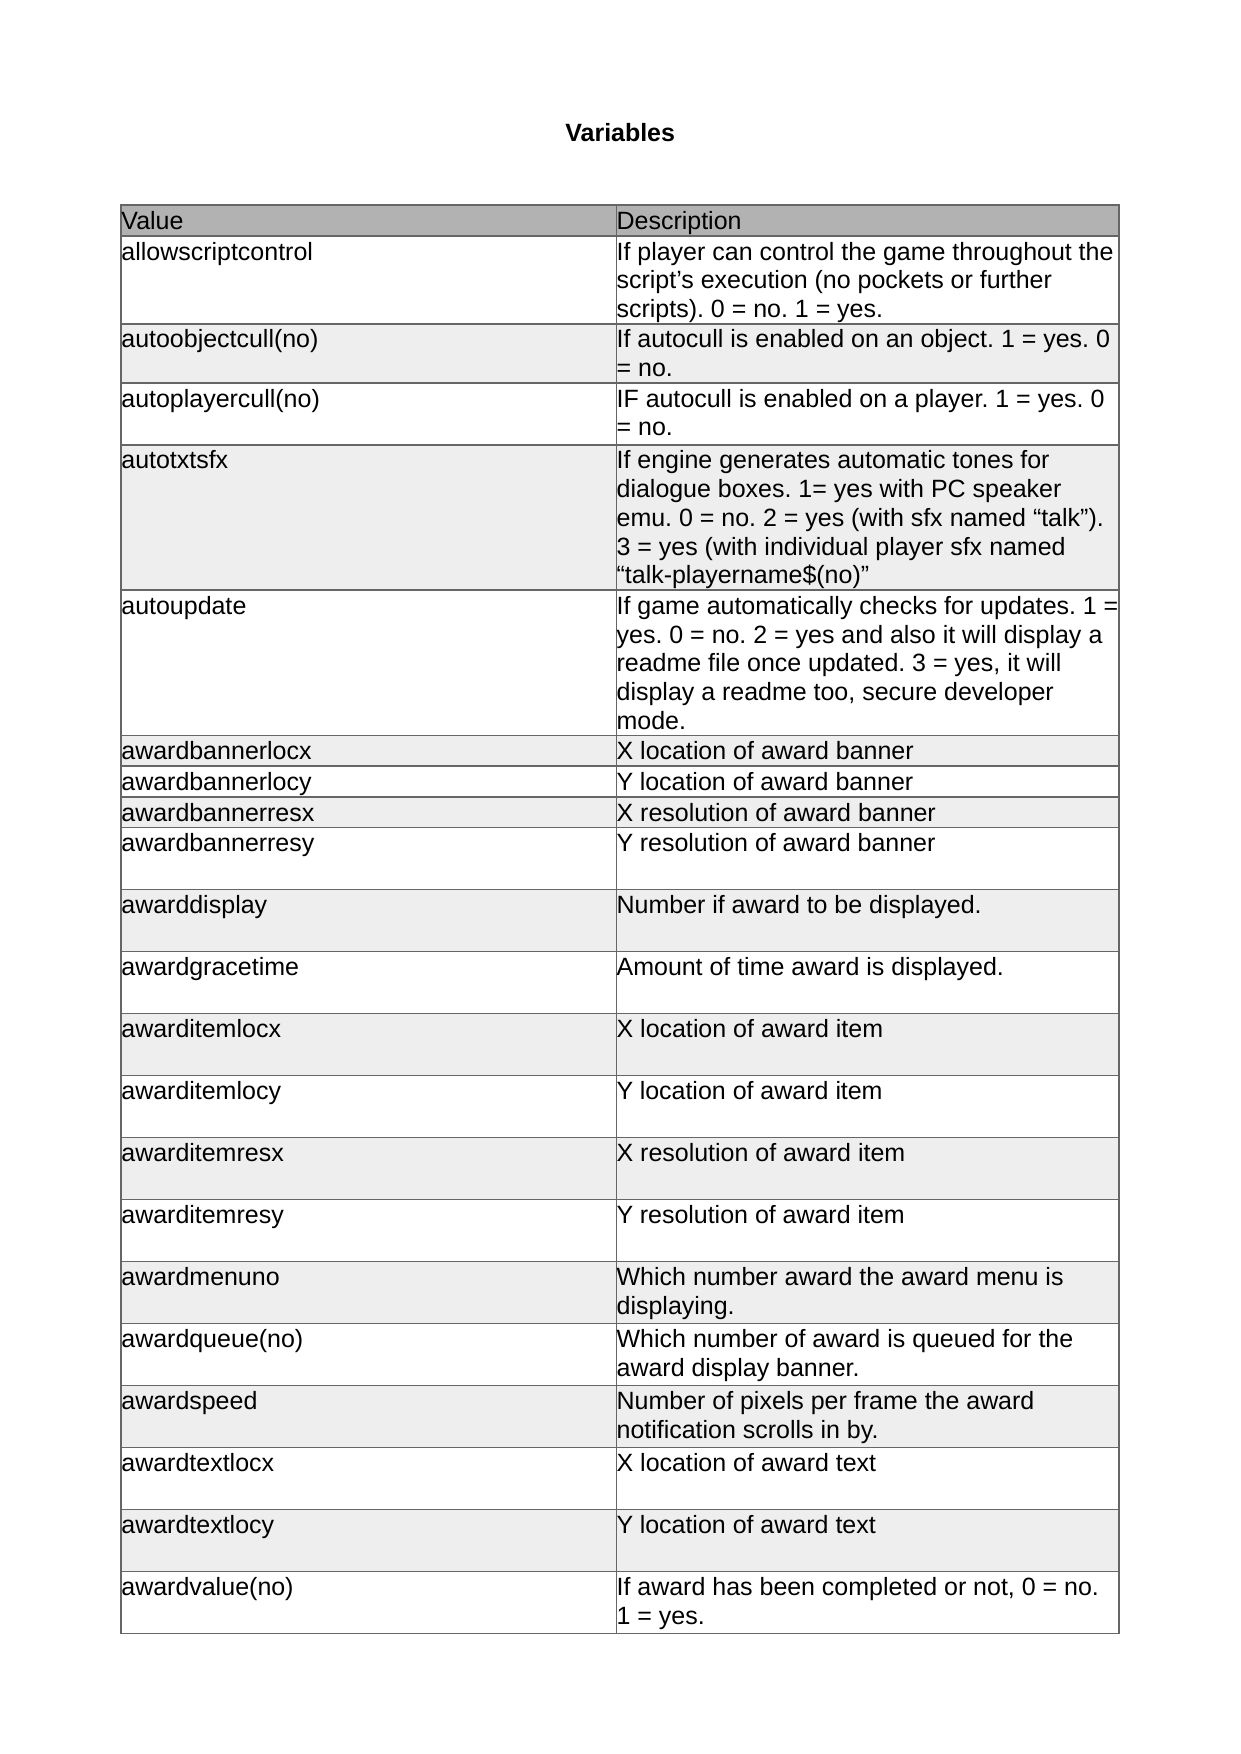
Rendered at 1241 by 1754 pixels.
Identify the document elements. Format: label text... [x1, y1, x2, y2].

table_cell Y resolution of award banner [617, 828, 1118, 889]
table_cell If award has been completed or not, 0 = no. 1 = yes. [617, 1572, 1118, 1632]
table_header Description [617, 206, 1118, 235]
table_cell awarditemlocx [122, 1014, 616, 1075]
table_cell awarditemlocy [122, 1076, 616, 1137]
table_cell awardtextlocy [122, 1510, 616, 1571]
table_cell awardgracetime [122, 952, 616, 1013]
table_cell Number if award to be displayed. [617, 890, 1118, 951]
table_cell Y location of award banner [617, 767, 1118, 796]
table_cell Which number of award is queued for the award display banner. [617, 1324, 1118, 1384]
table_cell IF autocull is enabled on a player. 1 = yes. 0 = no. [617, 384, 1118, 444]
table_cell awardvalue(no) [122, 1572, 616, 1632]
table_cell autotxtsfx [122, 446, 616, 589]
table_cell autoupdate [122, 591, 616, 734]
table_cell awarditemresy [122, 1200, 616, 1261]
table_cell Y resolution of award item [617, 1200, 1118, 1261]
subtitle Variables [118, 118, 1122, 147]
table_cell If game automatically checks for updates. 1 = yes. 0 = no. 2 = yes and also it will display a readme file once updated. 3 = yes, it will display a readme too, secure developer mode. [617, 591, 1118, 734]
table_cell awarditemresx [122, 1138, 616, 1199]
table_cell autoobjectcull(no) [122, 325, 616, 382]
table_cell If player can control the game throughout the script’s execution (no pockets or further scripts). 0 = no. 1 = yes. [617, 237, 1118, 323]
table_cell If autocull is enabled on an object. 1 = yes. 0 = no. [617, 325, 1118, 382]
table_cell awardspeed [122, 1386, 616, 1447]
table_cell Number of pixels per frame the award notification scrolls in by. [617, 1386, 1118, 1447]
table_cell allowscriptcontrol [122, 237, 616, 323]
table_cell Y location of award item [617, 1076, 1118, 1137]
table_cell X location of award text [617, 1448, 1118, 1508]
table_cell awardbannerlocy [122, 767, 616, 796]
table_cell If engine generates automatic tones for dialogue boxes. 1= yes with PC speaker emu. 0 = no. 2 = yes (with sfx named “talk”). 3 = yes (with individual player sfx named “talk-playername$(no)” [617, 446, 1118, 589]
table_cell awardbannerlocx [122, 736, 616, 765]
table_cell X resolution of award item [617, 1138, 1118, 1199]
table_cell Y location of award text [617, 1510, 1118, 1571]
table_cell awardtextlocx [122, 1448, 616, 1508]
table_cell awardbannerresx [122, 798, 616, 827]
table_cell awardbannerresy [122, 828, 616, 889]
table_cell Amount of time award is displayed. [617, 952, 1118, 1013]
table_cell autoplayercull(no) [122, 384, 616, 444]
table_cell awarddisplay [122, 890, 616, 951]
table_cell X location of award item [617, 1014, 1118, 1075]
table_cell X resolution of award banner [617, 798, 1118, 827]
table_cell Which number award the award menu is displaying. [617, 1262, 1118, 1323]
table_cell awardqueue(no) [122, 1324, 616, 1384]
table_cell awardmenuno [122, 1262, 616, 1323]
table_header Value [122, 206, 616, 235]
table_cell X location of award banner [617, 736, 1118, 765]
